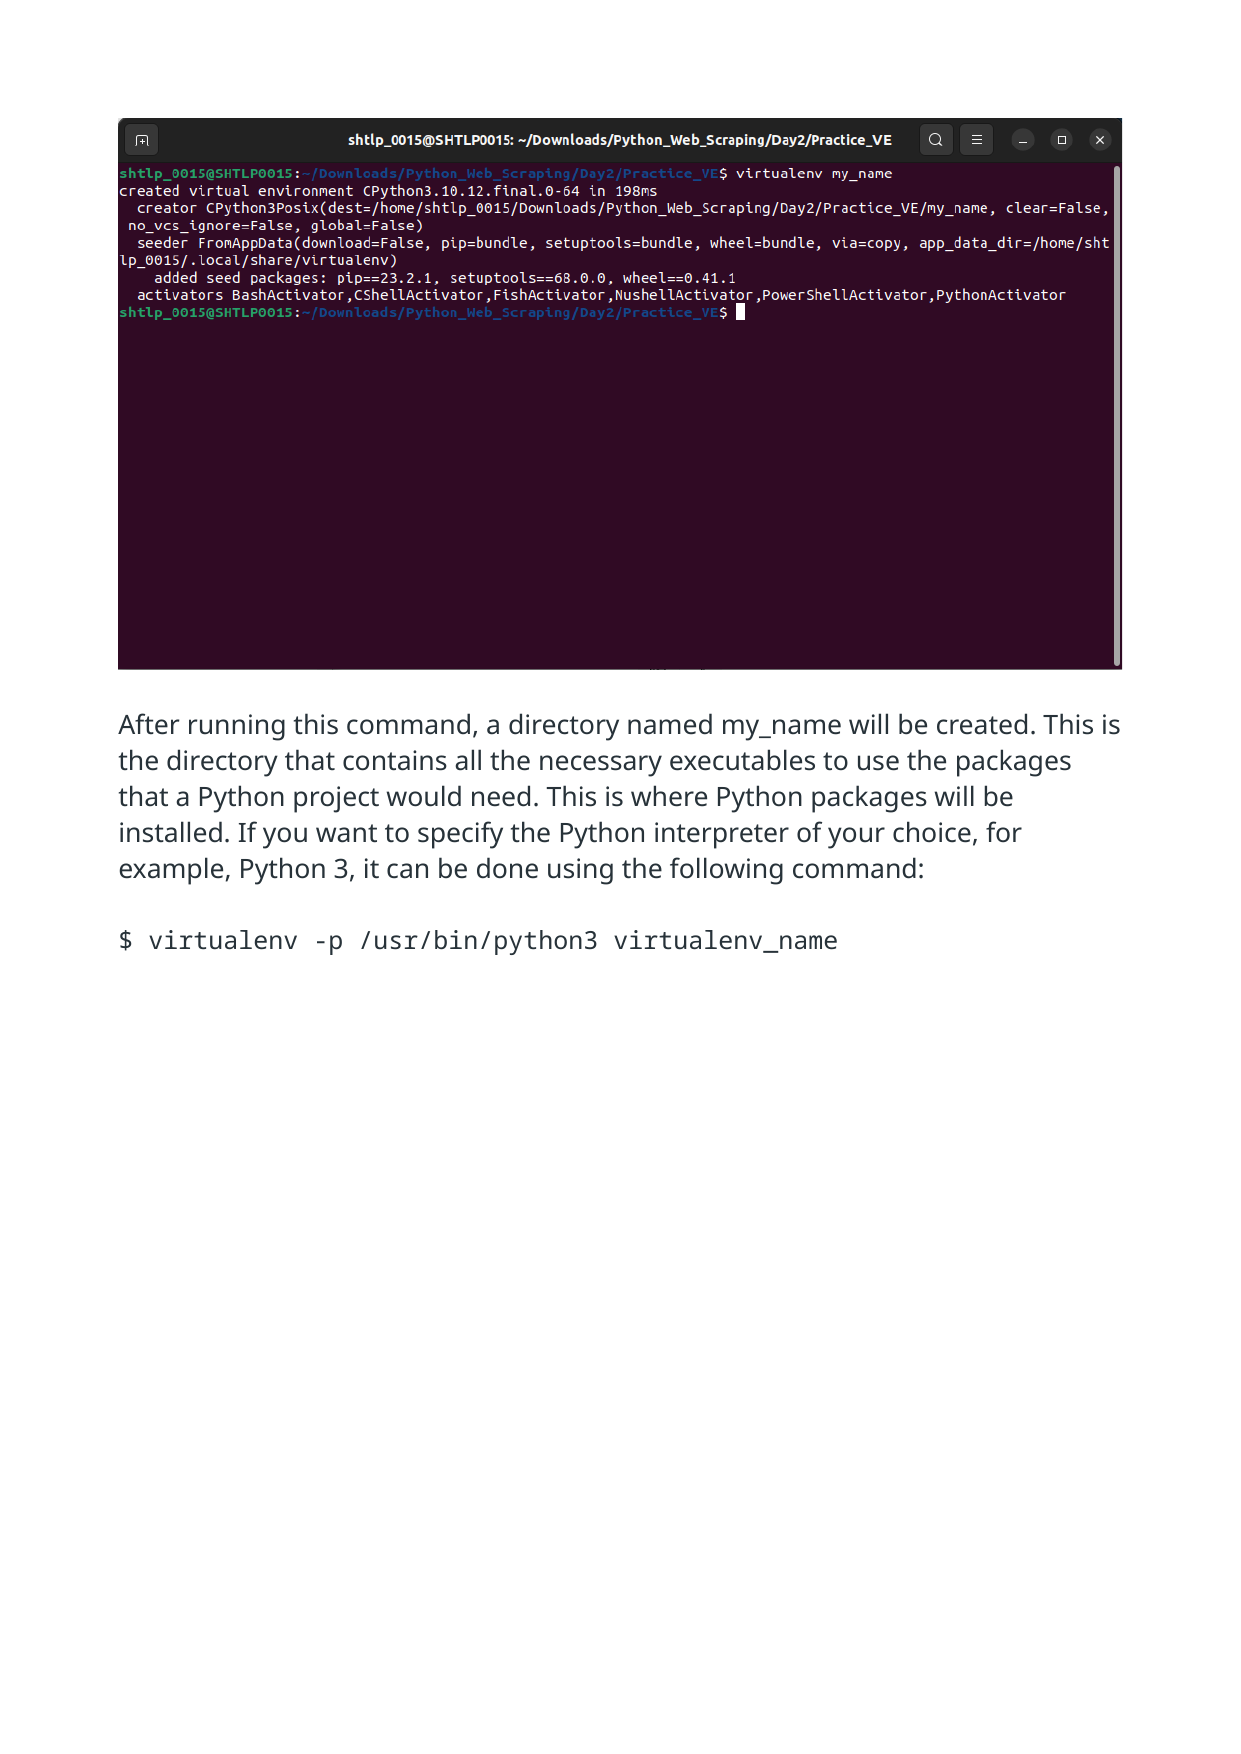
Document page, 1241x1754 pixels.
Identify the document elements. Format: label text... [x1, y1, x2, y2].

picture [118, 118, 1123, 670]
text $ virtualenv -p /usr/bin/python3 virtualenv_name [118, 923, 1122, 957]
text After running this command, a directory named my_name will be created. This is the directory that contains all the necessary executables to use the packages that a Python project would need. This is where Python packages will be installed. If you want to specify the Python interpreter of your choice, for example, Python 3, it can be done using the following command: [118, 706, 1122, 887]
